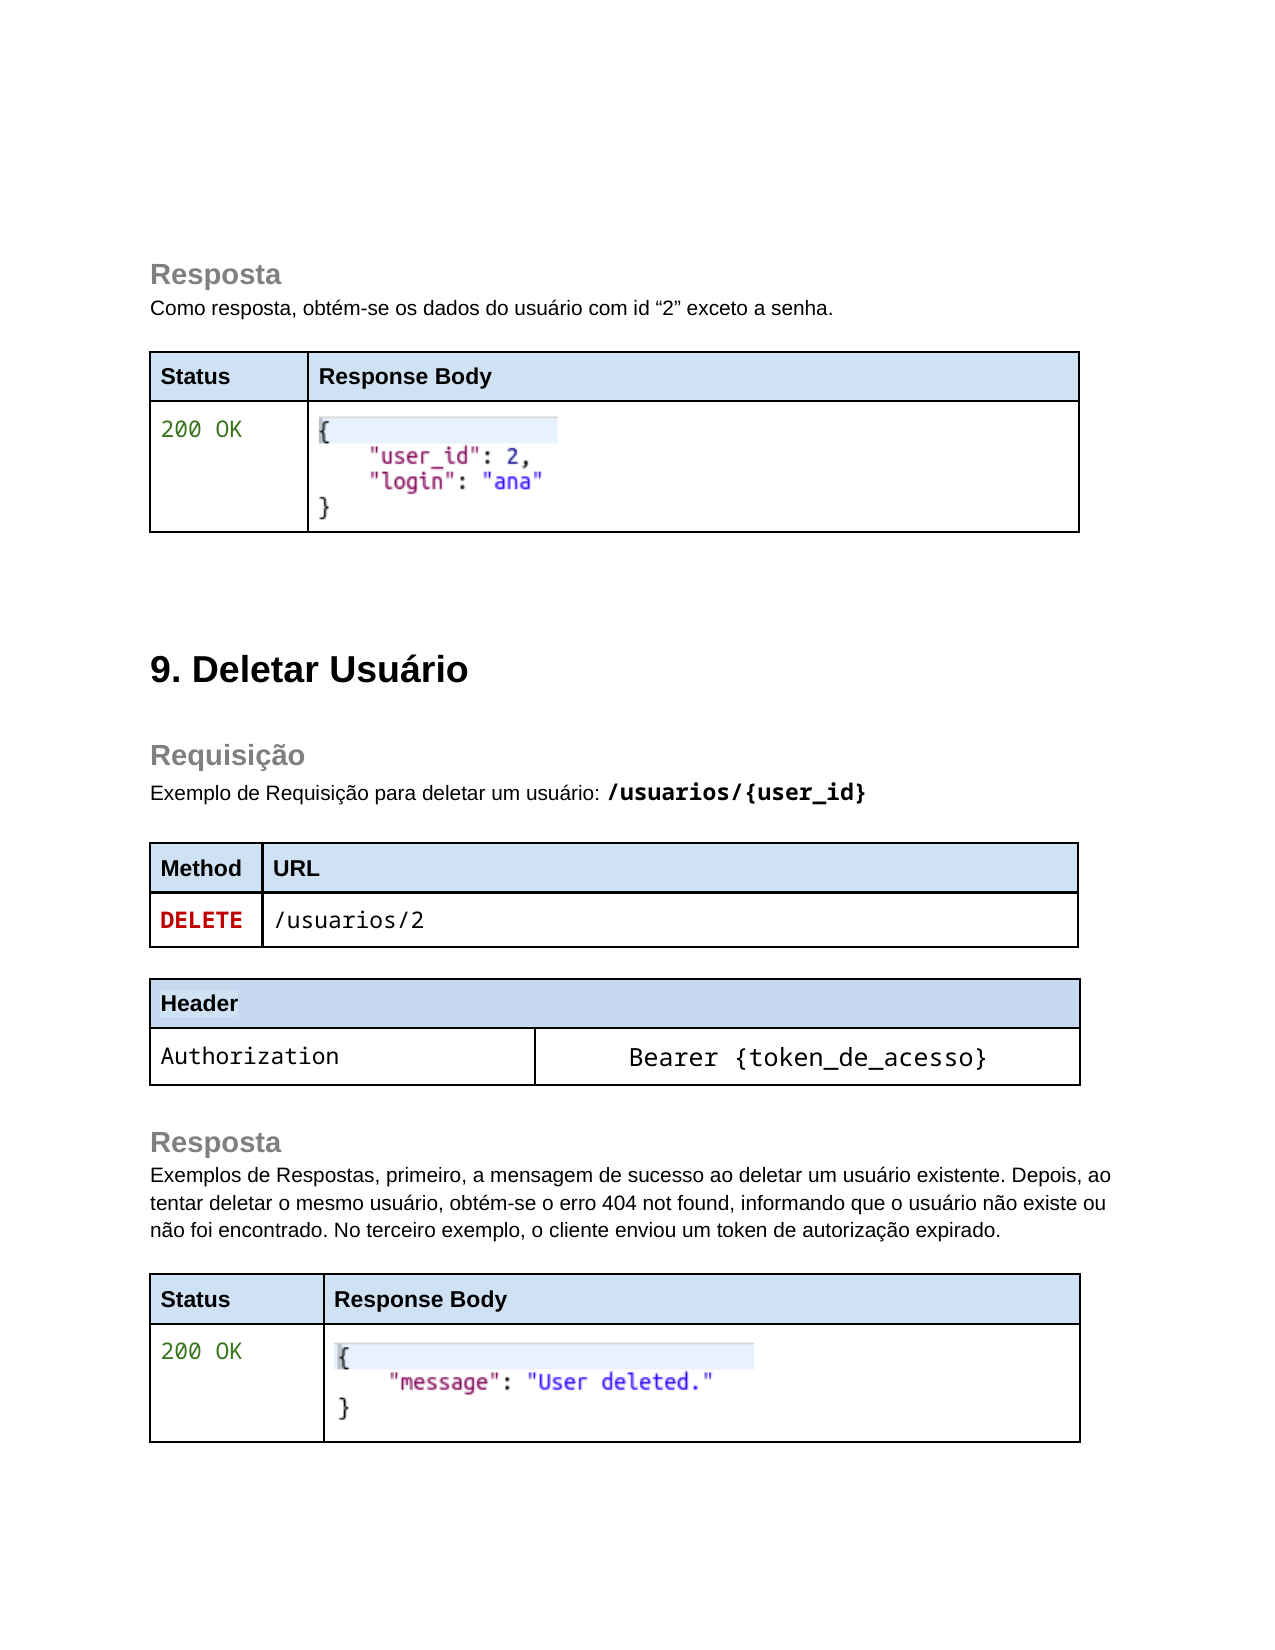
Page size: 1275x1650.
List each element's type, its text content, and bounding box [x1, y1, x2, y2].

table_header Status [151, 353, 307, 400]
table_header Response Body [309, 353, 1078, 400]
table_cell [325, 1325, 1079, 1441]
table_cell 200 OK [151, 402, 307, 531]
table_cell 200 OK [151, 1325, 323, 1441]
picture [318, 412, 558, 521]
table_header Status [151, 1275, 323, 1323]
text Resposta [150, 257, 1125, 291]
subtitle 9. Deletar Usuário [150, 647, 1125, 691]
table_cell Bearer {token_de_acesso} [536, 1029, 1079, 1084]
text Exemplos de Respostas, primeiro, a mensagem de sucesso ao deletar um usuário existente. Depois, ao tentar deletar o mesmo usuário, obtém-se o erro 404 not found, informando que o usuário não existe ou não foi encontrado. No terceiro exemplo, o cliente enviou um token de autorização expirado. [150, 1163, 1125, 1242]
text Requisição [150, 737, 1125, 771]
table_header Method [151, 844, 261, 891]
table_cell [309, 402, 1078, 531]
text Exemplo de Requisição para deletar um usuário: /usuarios/{user_id} [150, 776, 1125, 807]
table_header Header [151, 980, 1079, 1027]
table_cell DELETE [151, 894, 261, 946]
table_cell Authorization [151, 1029, 534, 1084]
table_header Response Body [325, 1275, 1079, 1323]
table_header URL [264, 844, 1077, 891]
table_cell /usuarios/2 [264, 894, 1077, 946]
picture [333, 1335, 755, 1431]
text Como resposta, obtém-se os dados do usuário com id “2” exceto a senha. [150, 296, 1125, 320]
text Resposta [150, 1125, 1125, 1158]
